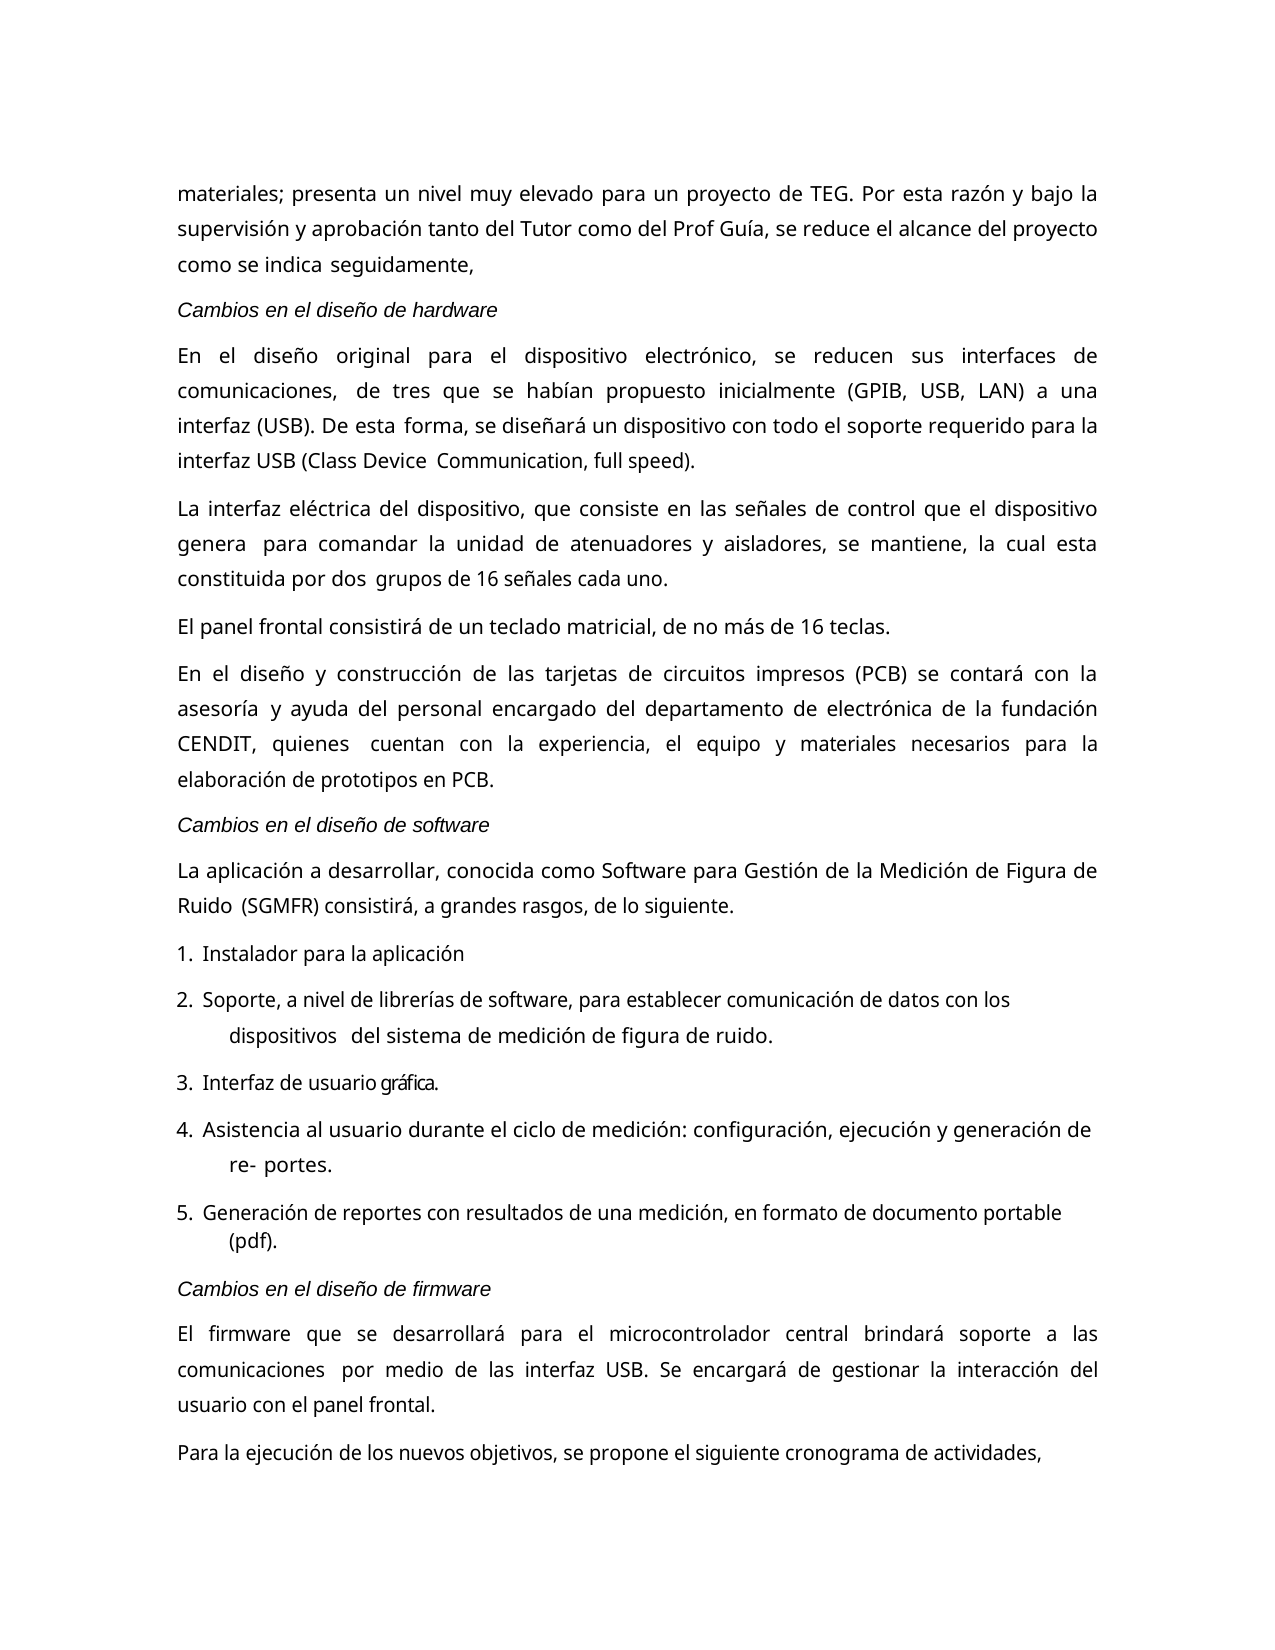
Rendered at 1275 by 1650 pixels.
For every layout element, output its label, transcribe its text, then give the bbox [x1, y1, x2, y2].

text El ﬁrmware que se desarrollará para el microcontrolador central brindará soporte a las comunicaciones por medio de las interfaz USB. Se encargará de gestionar la interacción del usuario con el panel frontal. [177, 1319, 1098, 1418]
text Cambios en el diseño de software [177, 813, 1110, 837]
text La interfaz eléctrica del dispositivo, que consiste en las señales de control que el dispositivo genera para comandar la unidad de atenuadores y aisladores, se mantiene, la cual esta constituida por dos grupos de 16 señales cada uno. [177, 494, 1098, 593]
text Para la ejecución de los nuevos objetivos, se propone el siguiente cronograma de actividades, [177, 1438, 1110, 1466]
list Soporte, a nivel de librerías de software, para establecer comunicación de datos con los dispositivos del sistema de medición de ﬁgura de ruido. [176, 986, 1098, 1049]
list Instalador para la aplicación [176, 939, 1110, 967]
list Generación de reportes con resultados de una medición, en formato de documento portable (pdf). [176, 1198, 1110, 1255]
text Cambios en el diseño de hardware [177, 298, 1110, 322]
text En el diseño original para el dispositivo electrónico, se reducen sus interfaces de comunicaciones, de tres que se habían propuesto inicialmente (GPIB, USB, LAN) a una interfaz (USB). De esta forma, se diseñará un dispositivo con todo el soporte requerido para la interfaz USB (Class Device Communication, full speed). [177, 341, 1098, 475]
text El panel frontal consistirá de un teclado matricial, de no más de 16 teclas. [177, 612, 1110, 641]
text materiales; presenta un nivel muy elevado para un proyecto de TEG. Por esta razón y bajo la supervisión y aprobación tanto del Tutor como del Prof Guía, se reduce el alcance del proyecto como se indica seguidamente, [177, 179, 1098, 278]
list Interfaz de usuario gráfica. [176, 1068, 1110, 1097]
text En el diseño y construcción de las tarjetas de circuitos impresos (PCB) se contará con la asesoría y ayuda del personal encargado del departamento de electrónica de la fundación CENDIT, quienes cuentan con la experiencia, el equipo y materiales necesarios para la elaboración de prototipos en PCB. [177, 659, 1098, 793]
text Cambios en el diseño de ﬁrmware [177, 1277, 1110, 1301]
list Asistencia al usuario durante el ciclo de medición: conﬁguración, ejecución y generación de re- portes. [176, 1115, 1098, 1179]
text La aplicación a desarrollar, conocida como Software para Gestión de la Medición de Figura de Ruido (SGMFR) consistirá, a grandes rasgos, de lo siguiente. [177, 856, 1098, 919]
